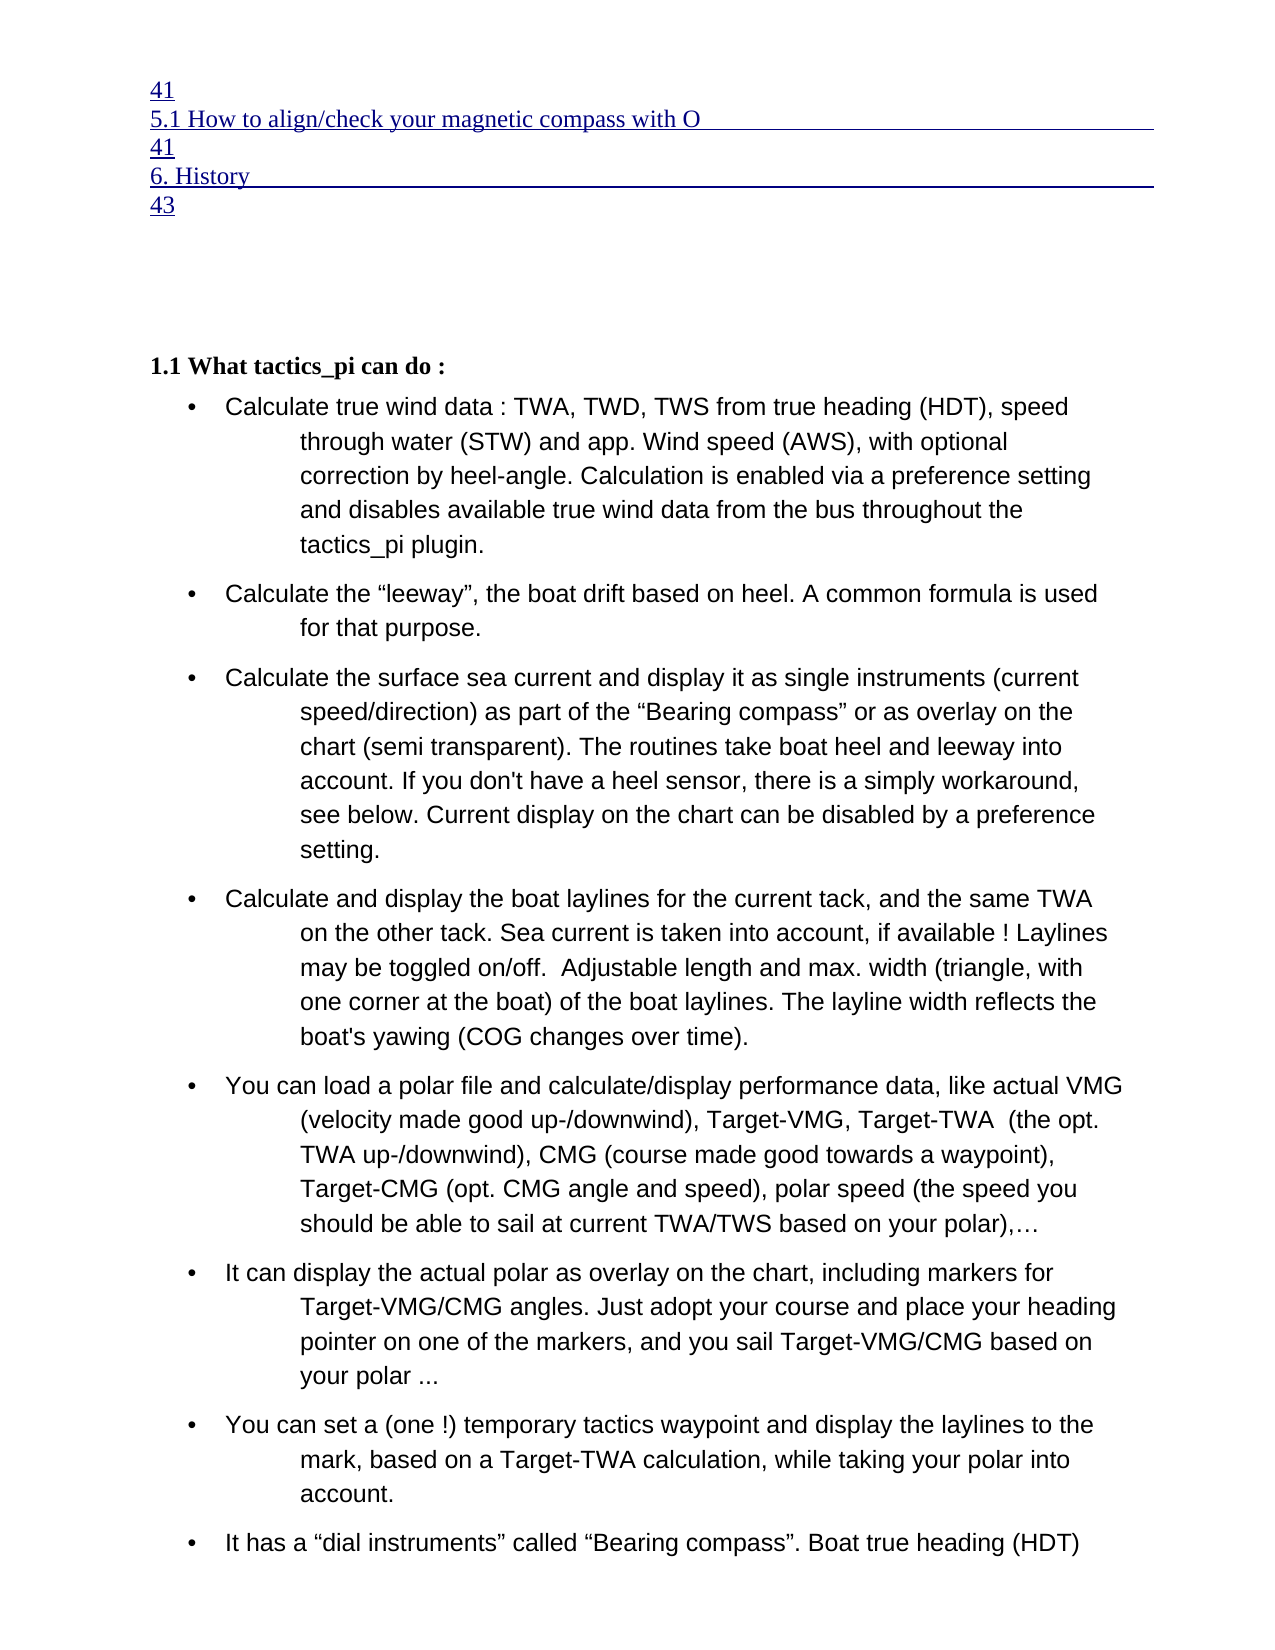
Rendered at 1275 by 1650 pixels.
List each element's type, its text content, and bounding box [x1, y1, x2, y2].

list Calculate and display the boat laylines for the current tack, and the same TWA on the other tack. Sea current is taken into account, if available ! Laylines may be toggled on/off. Adjustable length and max. width (triangle, with one corner at the boat) of the boat laylines. The layline width reflects the boat's yawing (COG changes over time). [187, 884, 1125, 1051]
text 5.1 How to align/check your magnetic compass with O [150, 104, 1125, 129]
list Calculate the surface sea current and display it as single instruments (current speed/direction) as part of the “Bearing compass” or as overlay on the chart (semi transparent). The routines take boat heel and leeway into account. If you don't have a heel sensor, there is a simply workaround, see below. Current display on the chart can be disabled by a preference setting. [187, 662, 1125, 864]
list Calculate true wind data : TWA, TWD, TWS from true heading (HDT), speed through water (STW) and app. Wind speed (AWS), with optional correction by heel-angle. Calculation is enabled via a preference setting and disables available true wind data from the bus throughout the tactics_pi plugin. [187, 392, 1125, 559]
text 41 [150, 130, 1125, 161]
text 1.1 What tactics_pi can do : [150, 351, 1125, 379]
list It has a “dial instruments” called “Bearing compass”. Boat true heading (HDT) [187, 1528, 1125, 1557]
list You can load a polar file and calculate/display performance data, like actual VMG (velocity made good up-/downwind), Target-VMG, Target-TWA (the opt. TWA up-/downwind), CMG (course made good towards a waypoint), Target-CMG (opt. CMG angle and speed), polar speed (the speed you should be able to sail at current TWA/TWS based on your polar),… [187, 1071, 1125, 1238]
text 6. History [150, 161, 1125, 186]
list Calculate the “leeway”, the boat drift based on heel. A common formula is used for that purpose. [187, 579, 1125, 642]
text 43 [150, 188, 1125, 219]
list It can display the actual polar as overlay on the chart, including markers for Target-VMG/CMG angles. Just adopt your course and place your heading pointer on one of the markers, and you sail Target-VMG/CMG based on your polar ... [187, 1258, 1125, 1390]
list You can set a (one !) temporary tactics waypoint and display the laylines to the mark, based on a Target-TWA calculation, while taking your polar into account. [187, 1410, 1125, 1508]
text 41 [150, 75, 1125, 104]
